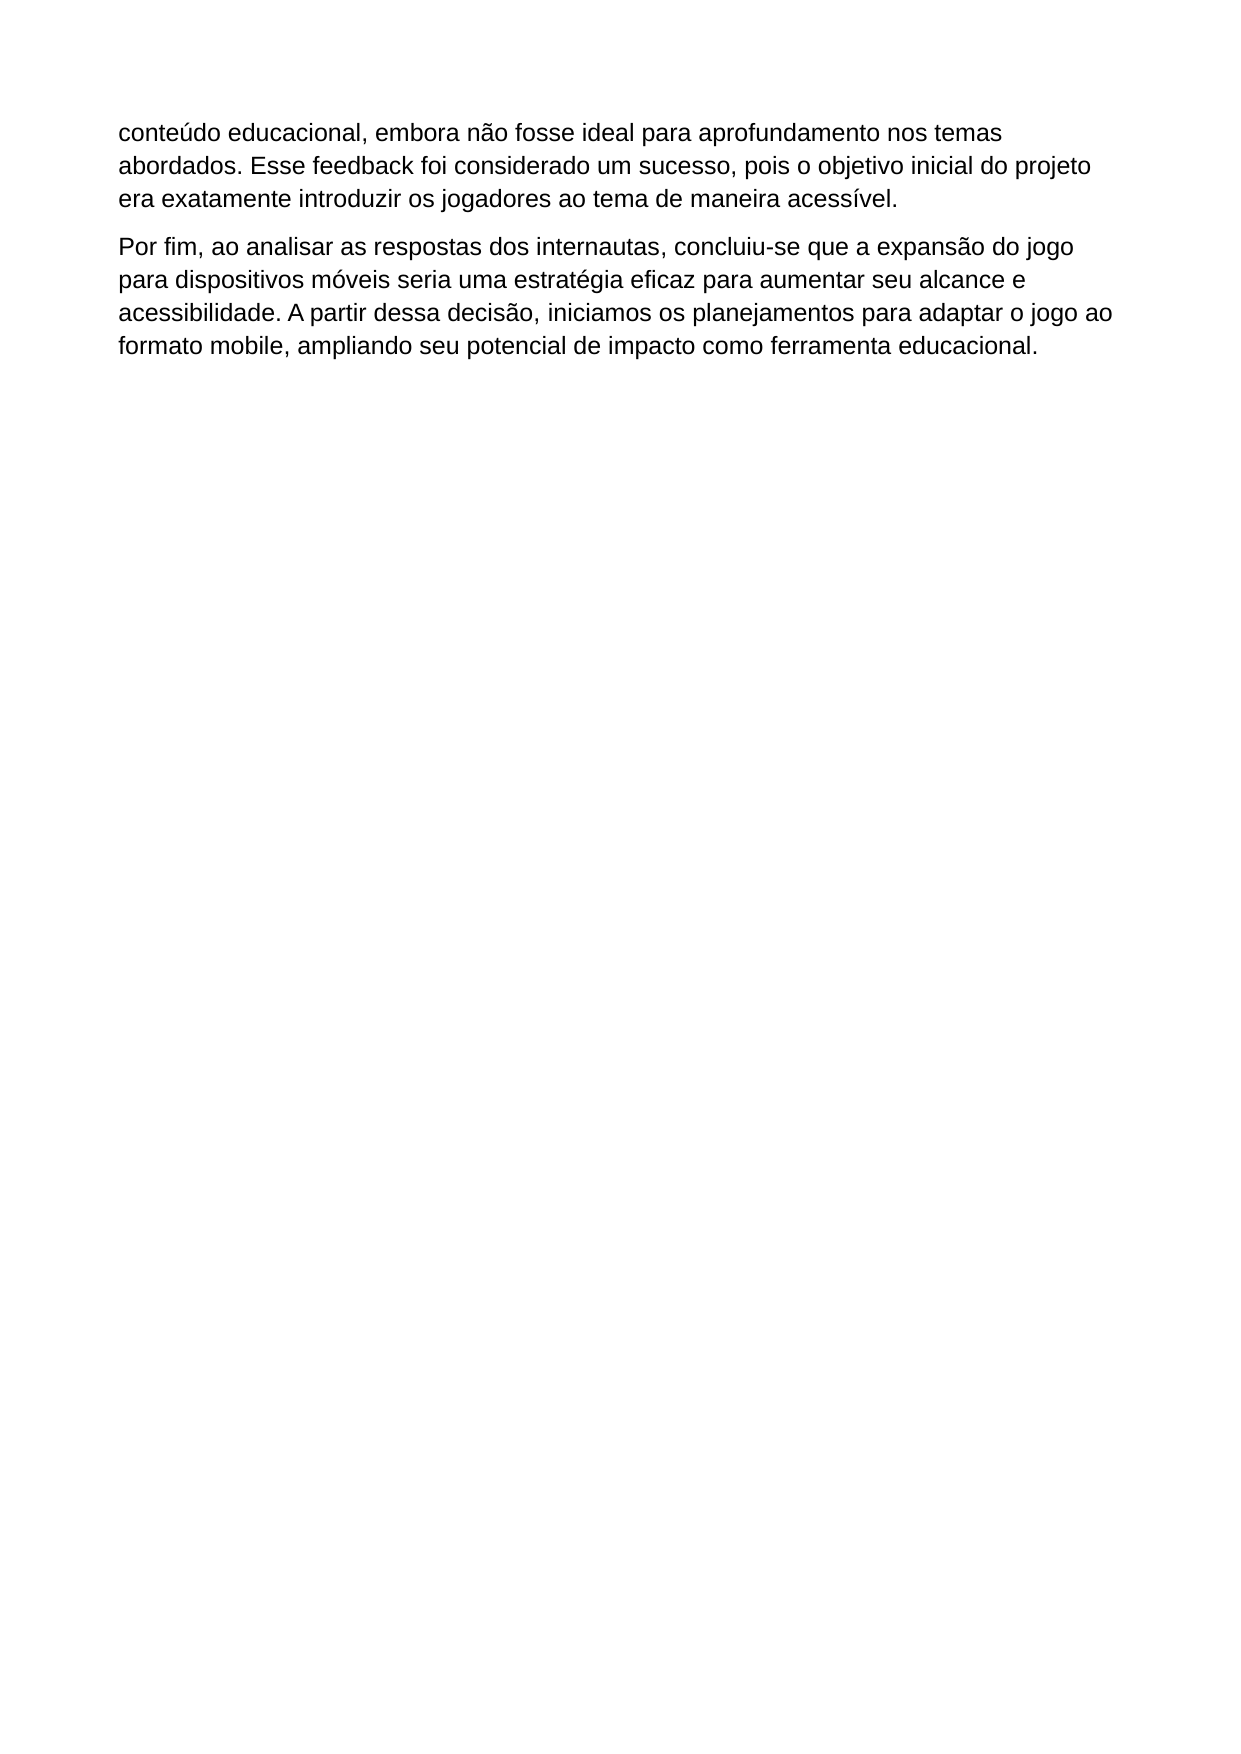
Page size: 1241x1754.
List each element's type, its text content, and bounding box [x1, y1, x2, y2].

text Por fim, ao analisar as respostas dos internautas, concluiu-se que a expansão do jogo para dispositivos móveis seria uma estratégia eficaz para aumentar seu alcance e acessibilidade. A partir dessa decisão, iniciamos os planejamentos para adaptar o jogo ao formato mobile, ampliando seu potencial de impacto como ferramenta educacional. [118, 232, 1122, 359]
text conteúdo educacional, embora não fosse ideal para aprofundamento nos temas abordados. Esse feedback foi considerado um sucesso, pois o objetivo inicial do projeto era exatamente introduzir os jogadores ao tema de maneira acessível. [118, 118, 1122, 213]
